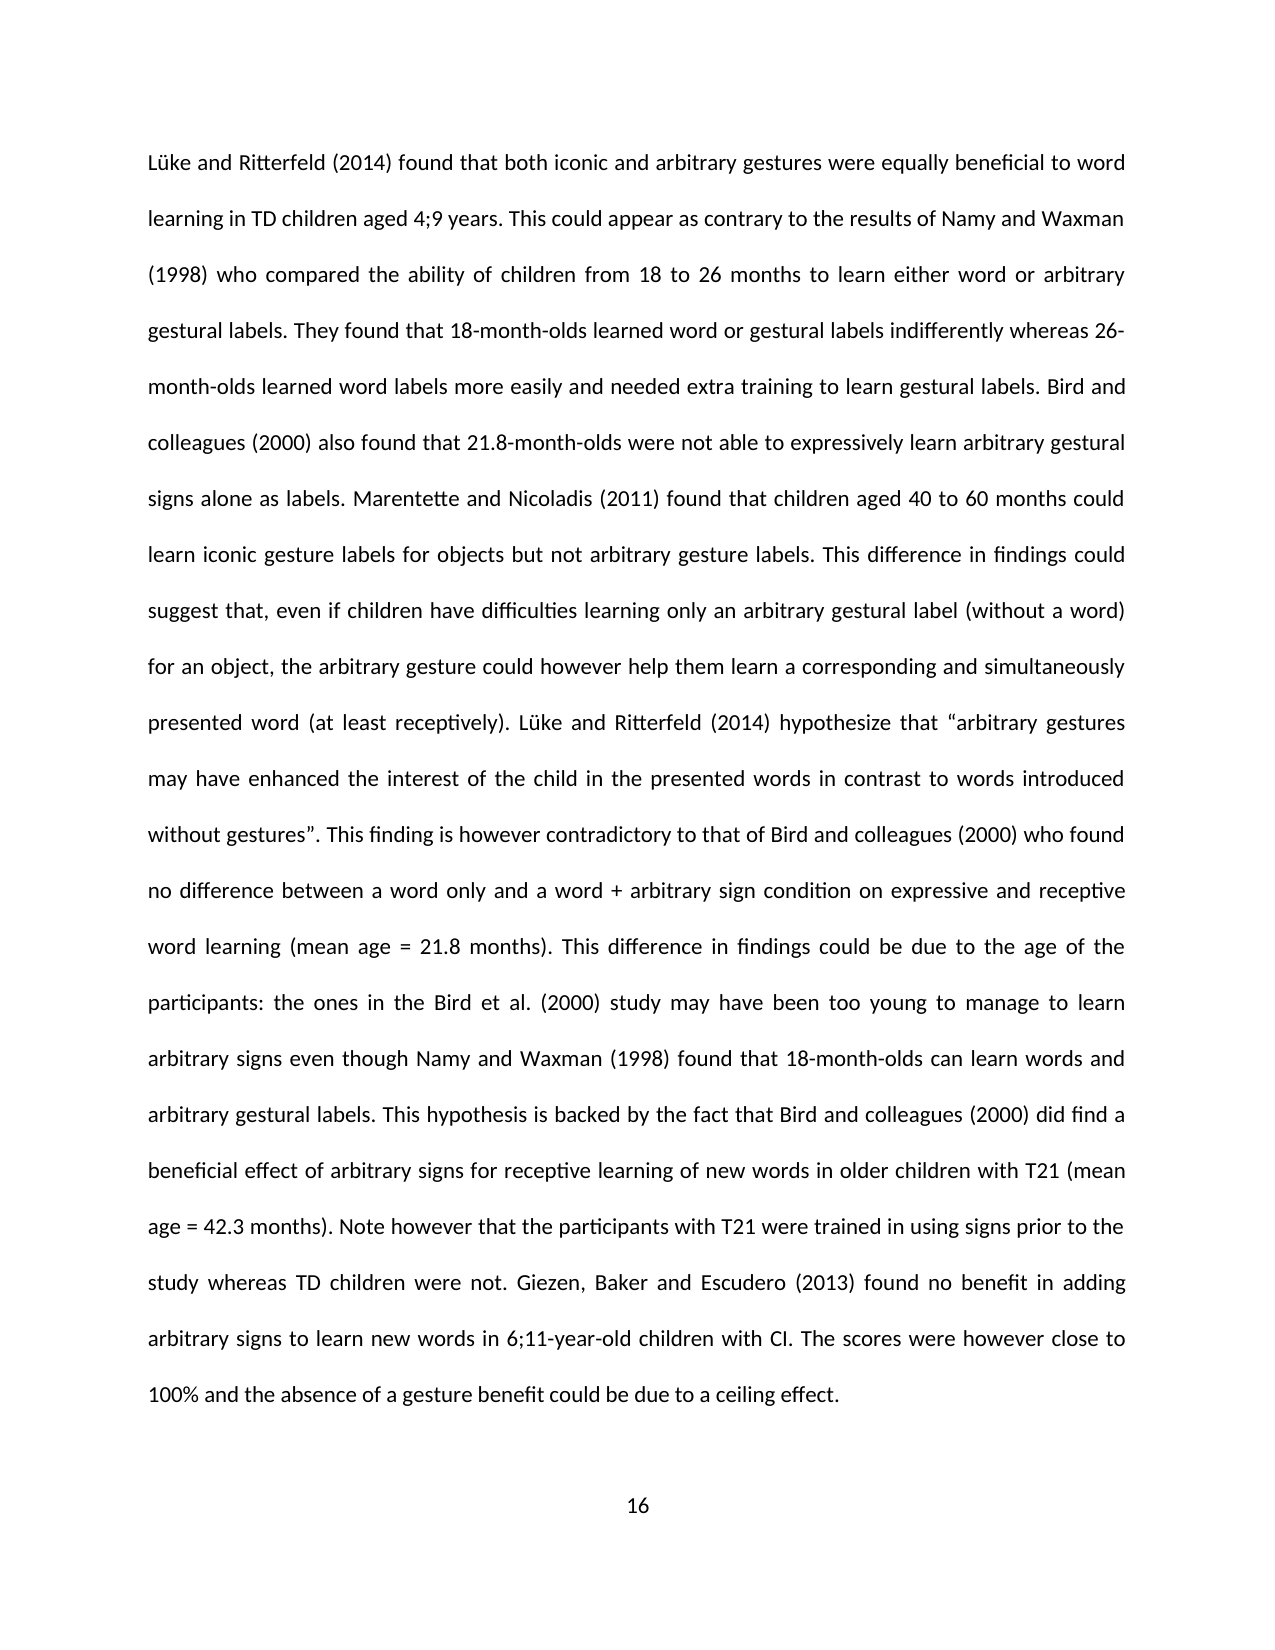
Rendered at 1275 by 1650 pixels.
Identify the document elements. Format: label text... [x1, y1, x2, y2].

text Lüke and Ritterfeld (2014) found that both iconic and arbitrary gestures were equally beneficial to word learning in TD children aged 4;9 years. This could appear as contrary to the results of Namy and Waxman (1998) who compared the ability of children from 18 to 26 months to learn either word or arbitrary gestural labels. They found that 18-month-olds learned word or gestural labels indifferently whereas 26-month-olds learned word labels more easily and needed extra training to learn gestural labels. Bird and colleagues (2000) also found that 21.8-month-olds were not able to expressively learn arbitrary gestural signs alone as labels. Marentette and Nicoladis (2011) found that children aged 40 to 60 months could learn iconic gesture labels for objects but not arbitrary gesture labels. This difference in findings could suggest that, even if children have difficulties learning only an arbitrary gestural label (without a word) for an object, the arbitrary gesture could however help them learn a corresponding and simultaneously presented word (at least receptively). Lüke and Ritterfeld (2014) hypothesize that “arbitrary gestures may have enhanced the interest of the child in the presented words in contrast to words introduced without gestures”. This finding is however contradictory to that of Bird and colleagues (2000) who found no difference between a word only and a word + arbitrary sign condition on expressive and receptive word learning (mean age = 21.8 months). This difference in findings could be due to the age of the participants: the ones in the Bird et al. (2000) study may have been too young to manage to learn arbitrary signs even though Namy and Waxman (1998) found that 18-month-olds can learn words and arbitrary gestural labels. This hypothesis is backed by the fact that Bird and colleagues (2000) did find a beneficial effect of arbitrary signs for receptive learning of new words in older children with T21 (mean age = 42.3 months). Note however that the participants with T21 were trained in using signs prior to the study whereas TD children were not. Giezen, Baker and Escudero (2013) found no benefit in adding arbitrary signs to learn new words in 6;11-year-old children with CI. The scores were however close to 100% and the absence of a gesture benefit could be due to a ceiling effect. [148, 148, 1127, 1408]
